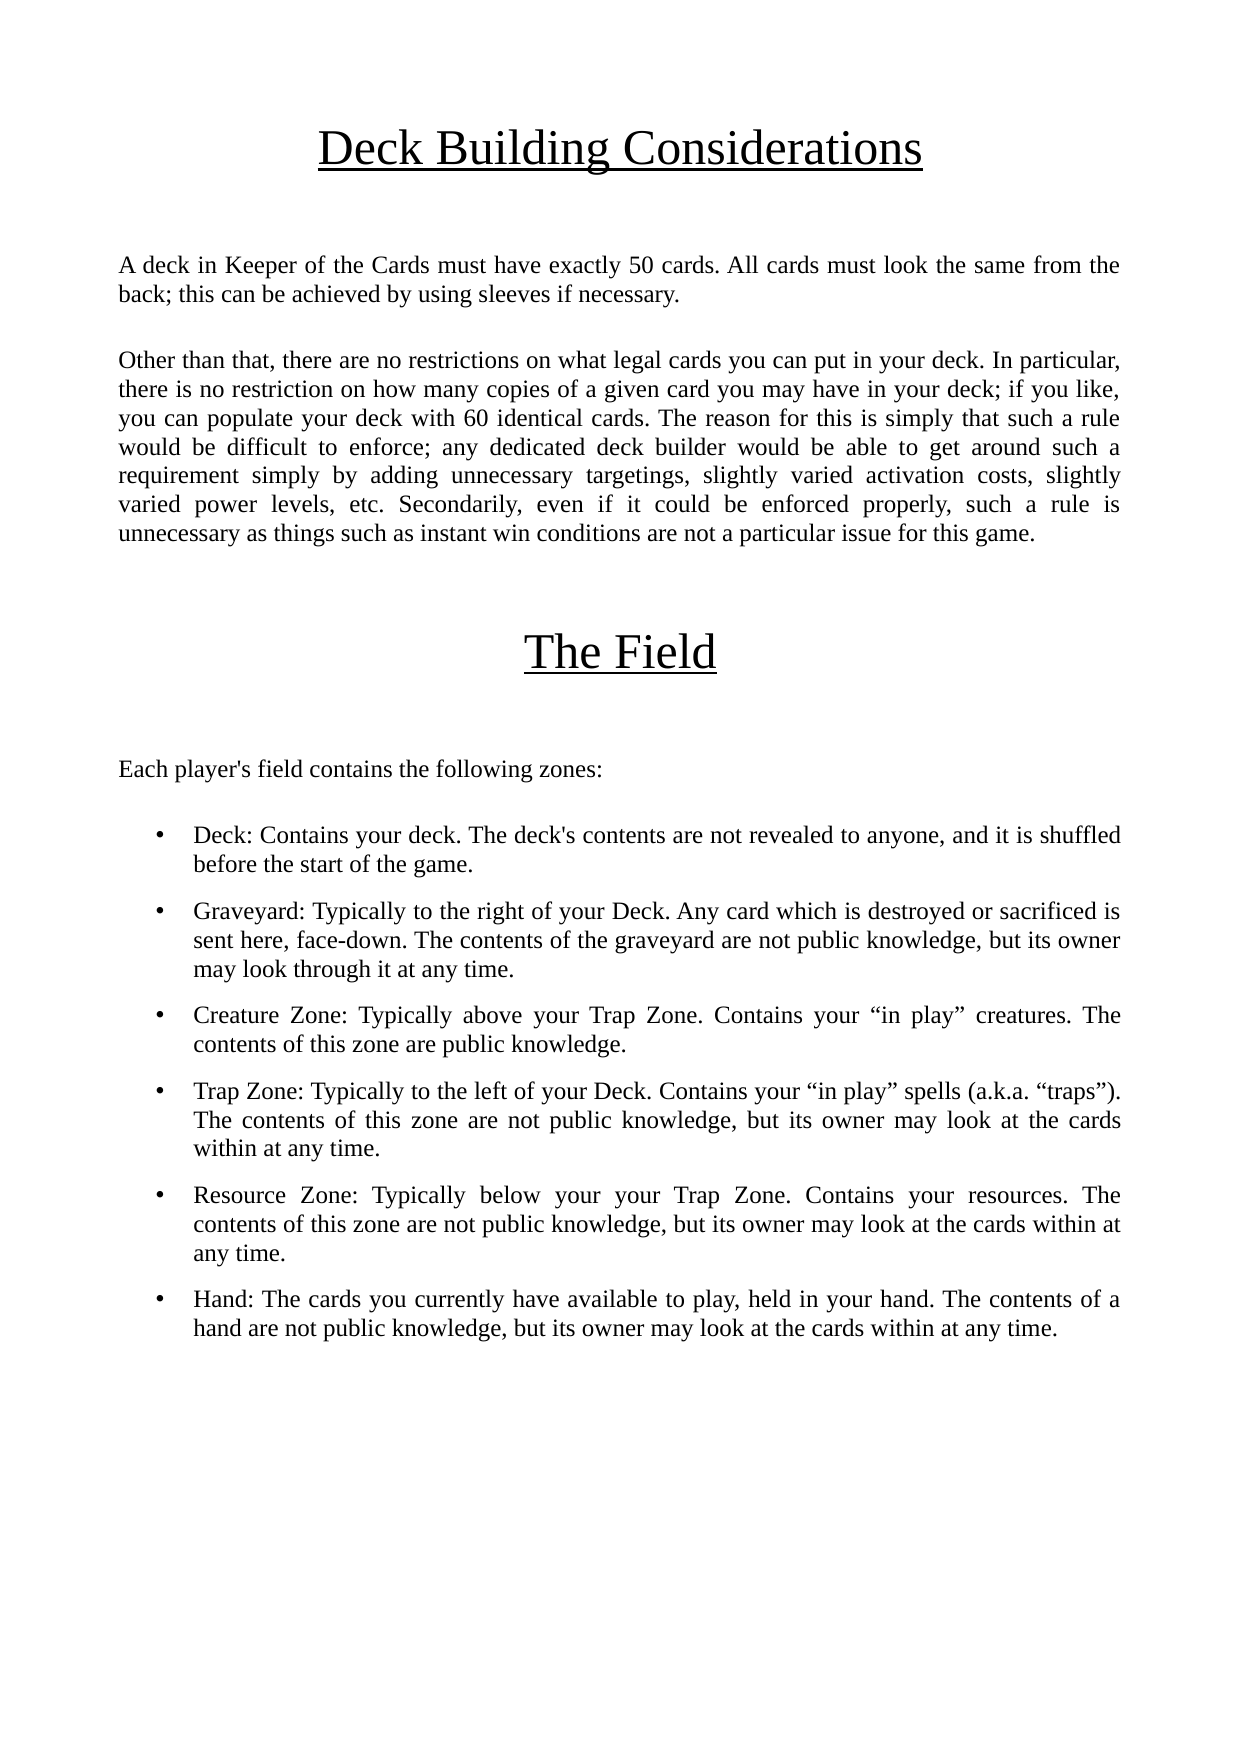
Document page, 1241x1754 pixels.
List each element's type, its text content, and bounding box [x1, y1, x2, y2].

text Deck Building Considerations [118, 118, 1122, 176]
text Each player's field contains the following zones: [118, 754, 1122, 783]
list Creature Zone: Typically above your Trap Zone. Contains your “in play” creatures. The contents of this zone are public knowledge. [156, 1000, 1122, 1058]
list Graveyard: Typically to the right of your Deck. Any card which is destroyed or sacrificed is sent here, face-down. The contents of the graveyard are not public knowledge, but its owner may look through it at any time. [156, 896, 1122, 982]
text Other than that, there are no restrictions on what legal cards you can put in your deck. In particular, there is no restriction on how many copies of a given card you may have in your deck; if you like, you can populate your deck with 60 identical cards. The reason for this is simply that such a rule would be difficult to enforce; any dedicated deck builder would be able to get around such a requirement simply by adding unnecessary targetings, slightly varied activation costs, slightly varied power levels, etc. Secondarily, even if it could be enforced properly, such a rule is unnecessary as things such as instant win conditions are not a particular issue for this game. [118, 346, 1122, 547]
list Resource Zone: Typically below your your Trap Zone. Contains your resources. The contents of this zone are not public knowledge, but its owner may look at the cards within at any time. [156, 1180, 1122, 1266]
list Trap Zone: Typically to the left of your Deck. Contains your “in play” spells (a.k.a. “traps”). The contents of this zone are not public knowledge, but its owner may look at the cards within at any time. [156, 1076, 1122, 1162]
list Deck: Contains your deck. The deck's contents are not revealed to anyone, and it is shuffled before the start of the game. [156, 821, 1122, 878]
text The Field [118, 622, 1122, 679]
text A deck in Keeper of the Cards must have exactly 50 cards. All cards must look the same from the back; this can be achieved by using sleeves if necessary. [118, 251, 1122, 308]
list Hand: The cards you currently have available to play, held in your hand. The contents of a hand are not public knowledge, but its owner may look at the cards within at any time. [156, 1284, 1122, 1342]
